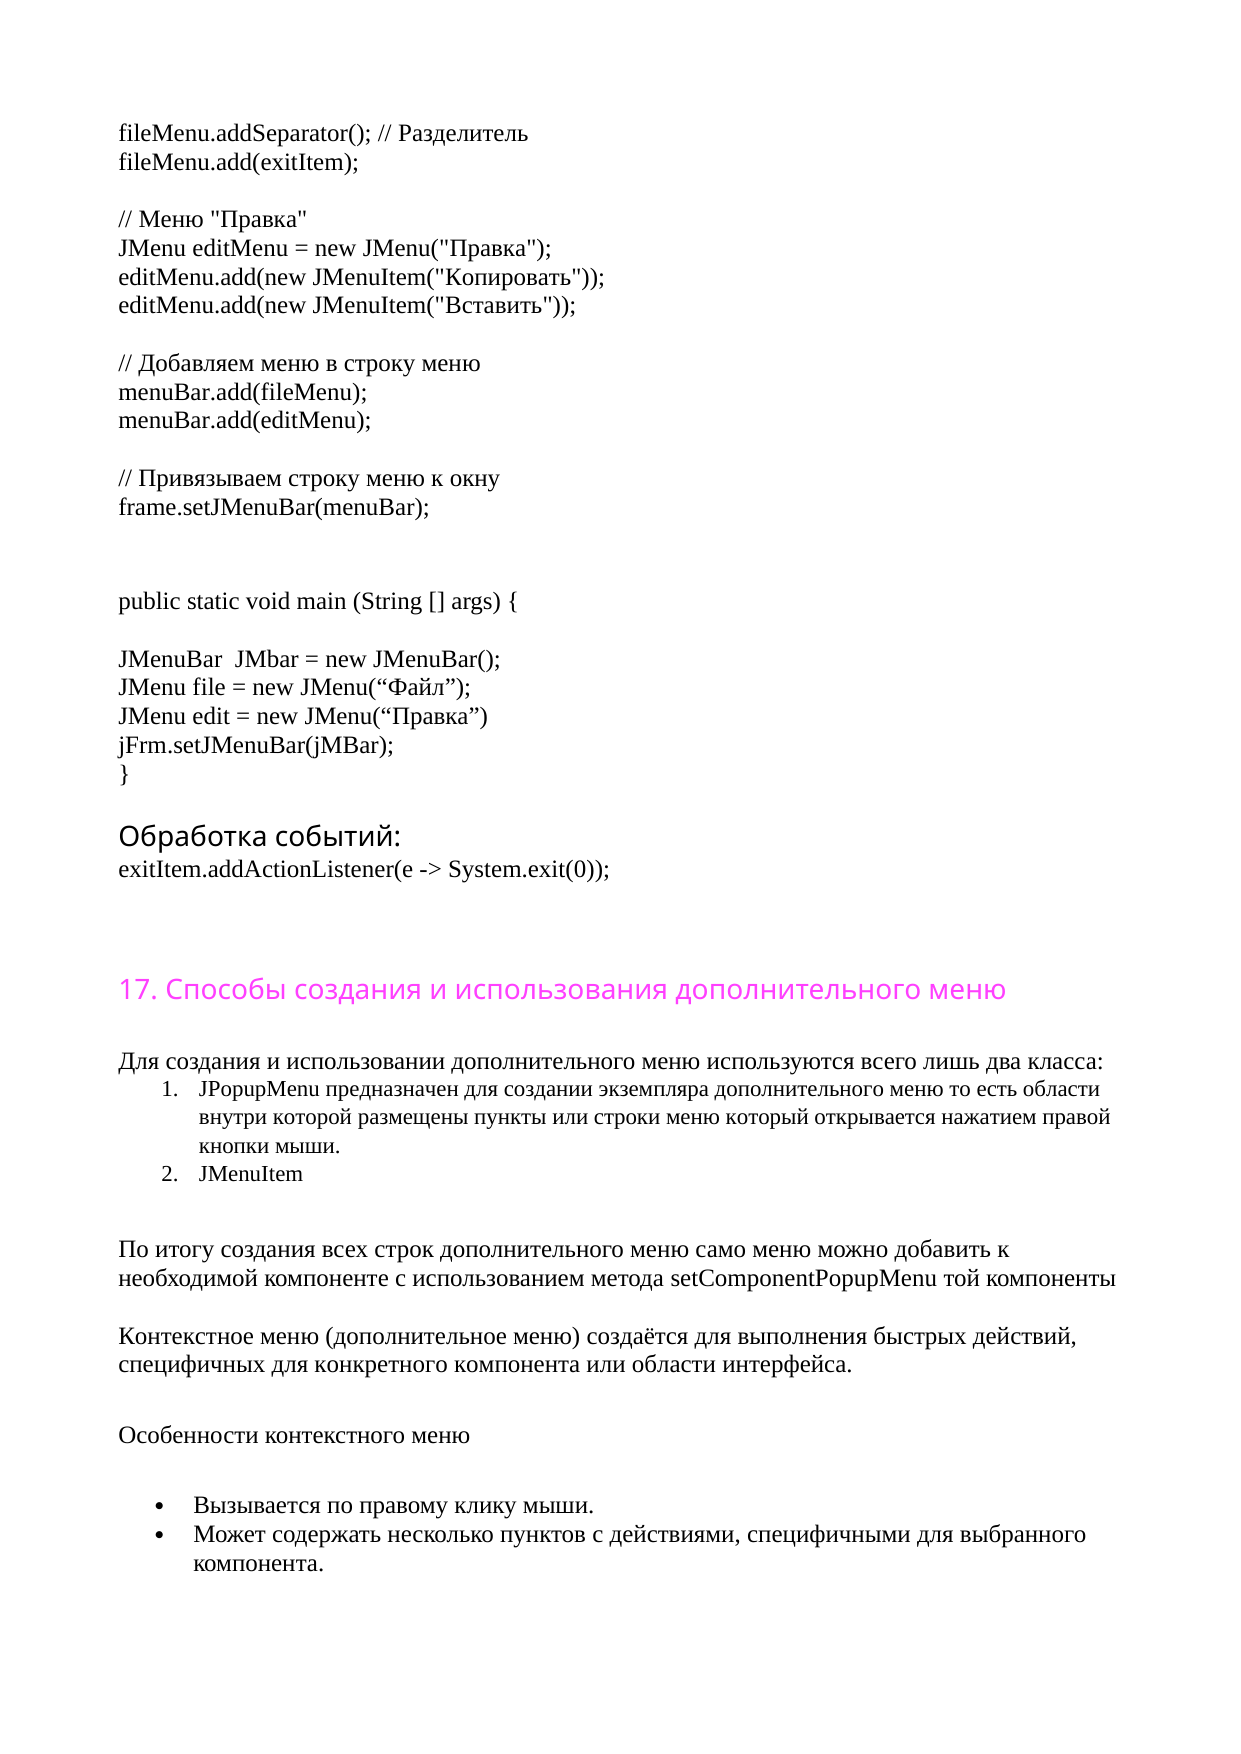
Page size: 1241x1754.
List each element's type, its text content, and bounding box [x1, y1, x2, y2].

text По итогу создания всех строк дополнительного меню само меню можно добавить к необходимой компоненте с использованием метода setComponentPopupMenu той компоненты [118, 1234, 1122, 1292]
subtitle Особенности контекстного меню [118, 1420, 1122, 1449]
text menuBar.add(editMenu); [118, 406, 1122, 434]
text editMenu.add(new JMenuItem("Вставить")); [118, 291, 1122, 319]
text public static void main (String [] args) { [118, 586, 1122, 615]
text JMenu edit = new JMenu(“Правка”) [118, 701, 1122, 730]
text editMenu.add(new JMenuItem("Копировать")); [118, 262, 1122, 291]
text JMenuBar JMbar = new JMenuBar(); [118, 644, 1122, 672]
text Контекстное меню (дополнительное меню) создаётся для выполнения быстрых действий, специфичных для конкретного компонента или области интерфейса. [118, 1321, 1122, 1378]
text frame.setJMenuBar(menuBar); [118, 492, 1122, 521]
list Вызывается по правому клику мыши. [156, 1490, 1122, 1519]
text Обработка событий: [118, 816, 1122, 854]
text // Привязываем строку меню к окну [118, 463, 1122, 492]
text JMenu editMenu = new JMenu("Правка"); [118, 233, 1122, 262]
text } [118, 759, 1122, 787]
list JPopupMenu предназначен для создании экземпляра дополнительного меню то есть области внутри которой размещены пункты или строки меню который открывается нажатием правой кнопки мыши. [161, 1075, 1122, 1158]
text // Добавляем меню в строку меню [118, 348, 1122, 377]
text jFrm.setJMenuBar(jMBar); [118, 730, 1122, 759]
text // Меню "Правка" [118, 204, 1122, 233]
text JMenu file = new JMenu(“Файл”); [118, 672, 1122, 701]
list JMenuItem [161, 1160, 1122, 1187]
text 17. Способы создания и использования дополнительного меню [118, 969, 1122, 1008]
text exitItem.addActionListener(e -> System.exit(0)); [118, 854, 1122, 883]
text Для создания и использовании дополнительного меню используются всего лишь два класса: [118, 1046, 1122, 1075]
text fileMenu.add(exitItem); [118, 147, 1122, 176]
text menuBar.add(fileMenu); [118, 377, 1122, 406]
text fileMenu.addSeparator(); // Разделитель [118, 118, 1122, 147]
list Может содержать несколько пунктов с действиями, специфичными для выбранного компонента. [156, 1519, 1122, 1577]
